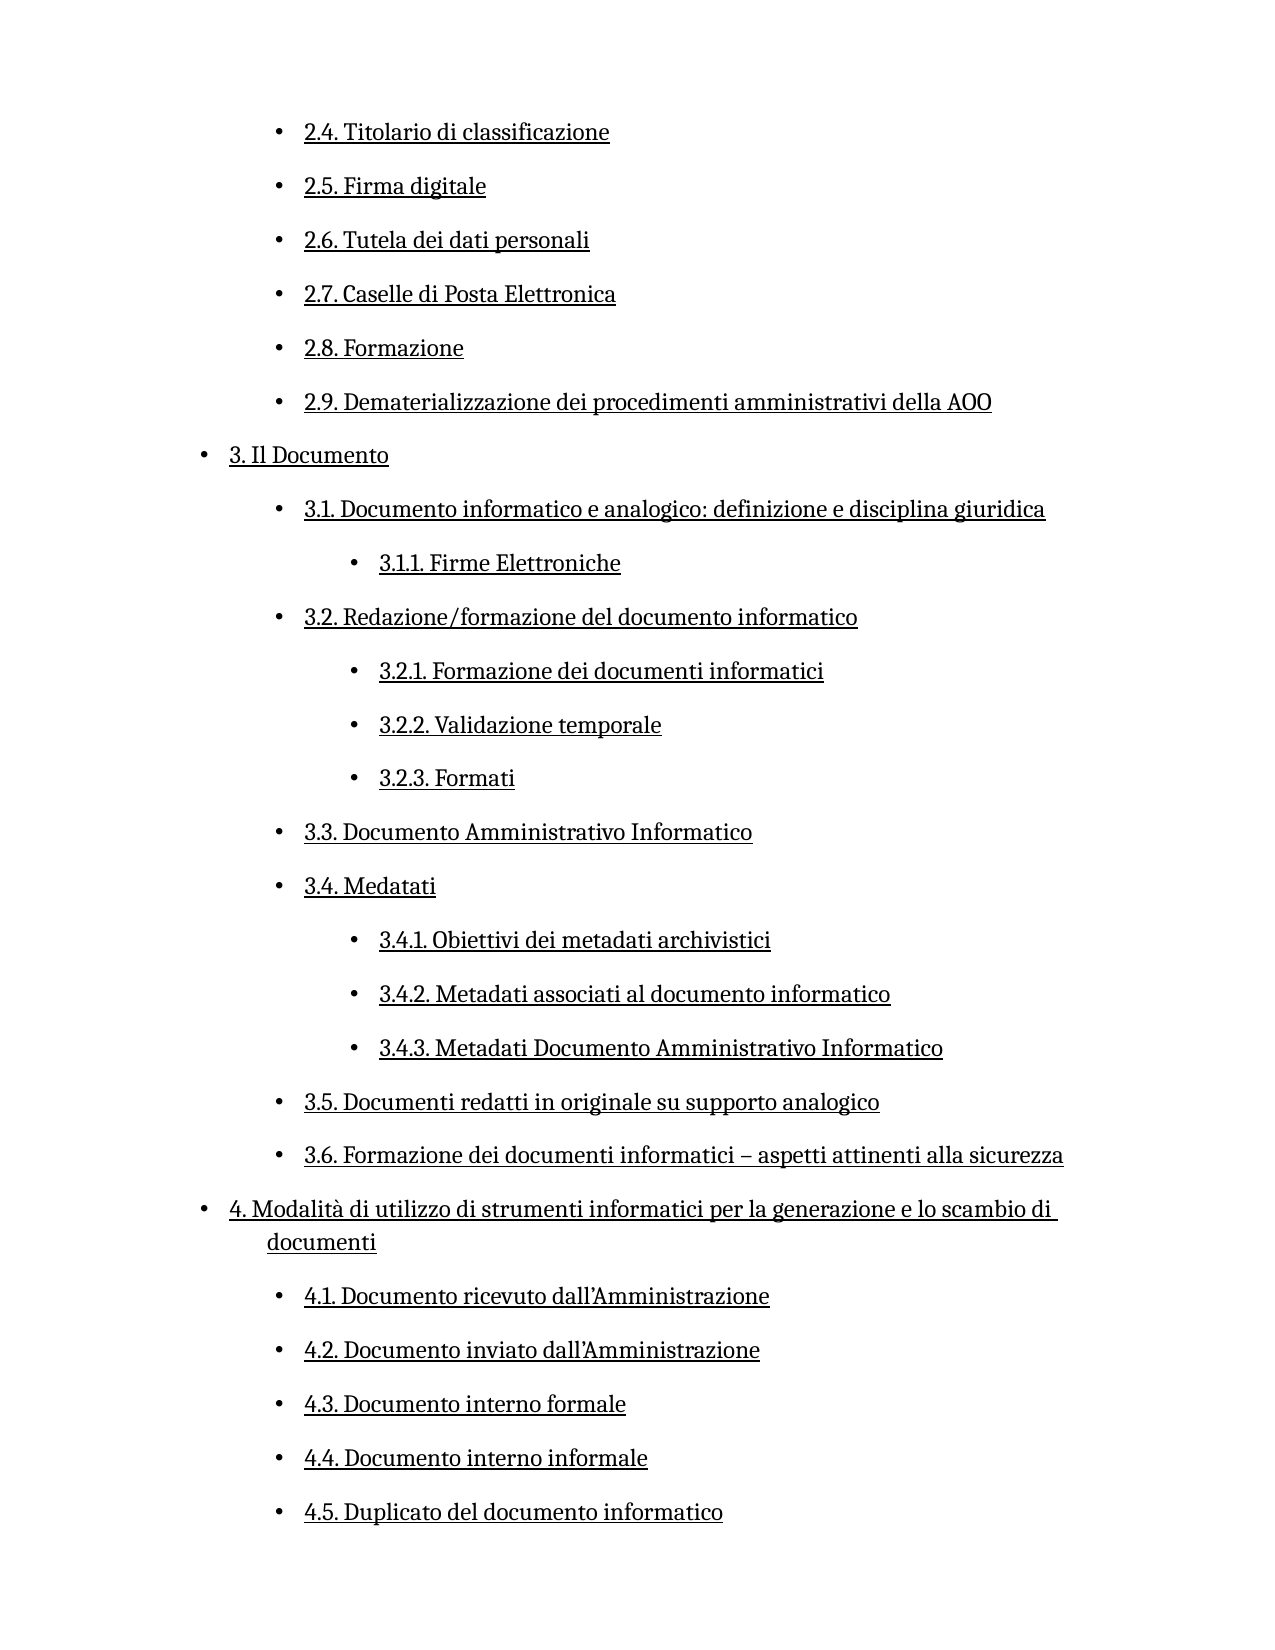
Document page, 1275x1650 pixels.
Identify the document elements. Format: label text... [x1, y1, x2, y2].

list 2.4. Titolario di classificazione [275, 118, 1157, 147]
list 3.5. Documenti redatti in originale su supporto analogico [275, 1087, 1157, 1116]
list 2.6. Tutela dei dati personali [275, 226, 1157, 254]
list 3.4.1. Obiettivi dei metadati archivistici [350, 926, 1157, 955]
list 3.4.2. Metadati associati al documento informatico [350, 980, 1157, 1008]
list 3.2.1. Formazione dei documenti informatici [350, 657, 1157, 685]
list 2.7. Caselle di Posta Elettronica [275, 280, 1157, 308]
list 3.2. Redazione/formazione del documento informatico [275, 603, 1157, 632]
list 2.8. Formazione [275, 333, 1157, 362]
list 3.4.3. Metadati Documento Amministrativo Informatico [350, 1034, 1157, 1062]
list 3.3. Documento Amministrativo Informatico [275, 818, 1157, 847]
list 3.1.1. Firme Elettroniche [350, 549, 1157, 578]
list 4.2. Documento inviato dall’Amministrazione [275, 1336, 1157, 1365]
list 2.9. Dematerializzazione dei procedimenti amministrativi della AOO [275, 387, 1157, 416]
list 4.3. Documento interno formale [275, 1390, 1157, 1418]
list 4.5. Duplicato del documento informatico [275, 1497, 1157, 1526]
list 3. Il Documento [200, 441, 1157, 470]
list 2.5. Firma digitale [275, 172, 1157, 201]
list 3.1. Documento informatico e analogico: definizione e disciplina giuridica [275, 495, 1157, 524]
list 4.1. Documento ricevuto dall’Amministrazione [275, 1282, 1157, 1311]
list 4. Modalità di utilizzo di strumenti informatici per la generazione e lo scambio di documenti [200, 1195, 1157, 1257]
list 3.4. Medatati [275, 872, 1157, 901]
list 4.4. Documento interno informale [275, 1444, 1157, 1472]
list 3.2.2. Validazione temporale [350, 711, 1157, 739]
list 3.2.3. Formati [350, 764, 1157, 793]
list 3.6. Formazione dei documenti informatici – aspetti attinenti alla sicurezza [275, 1141, 1157, 1170]
